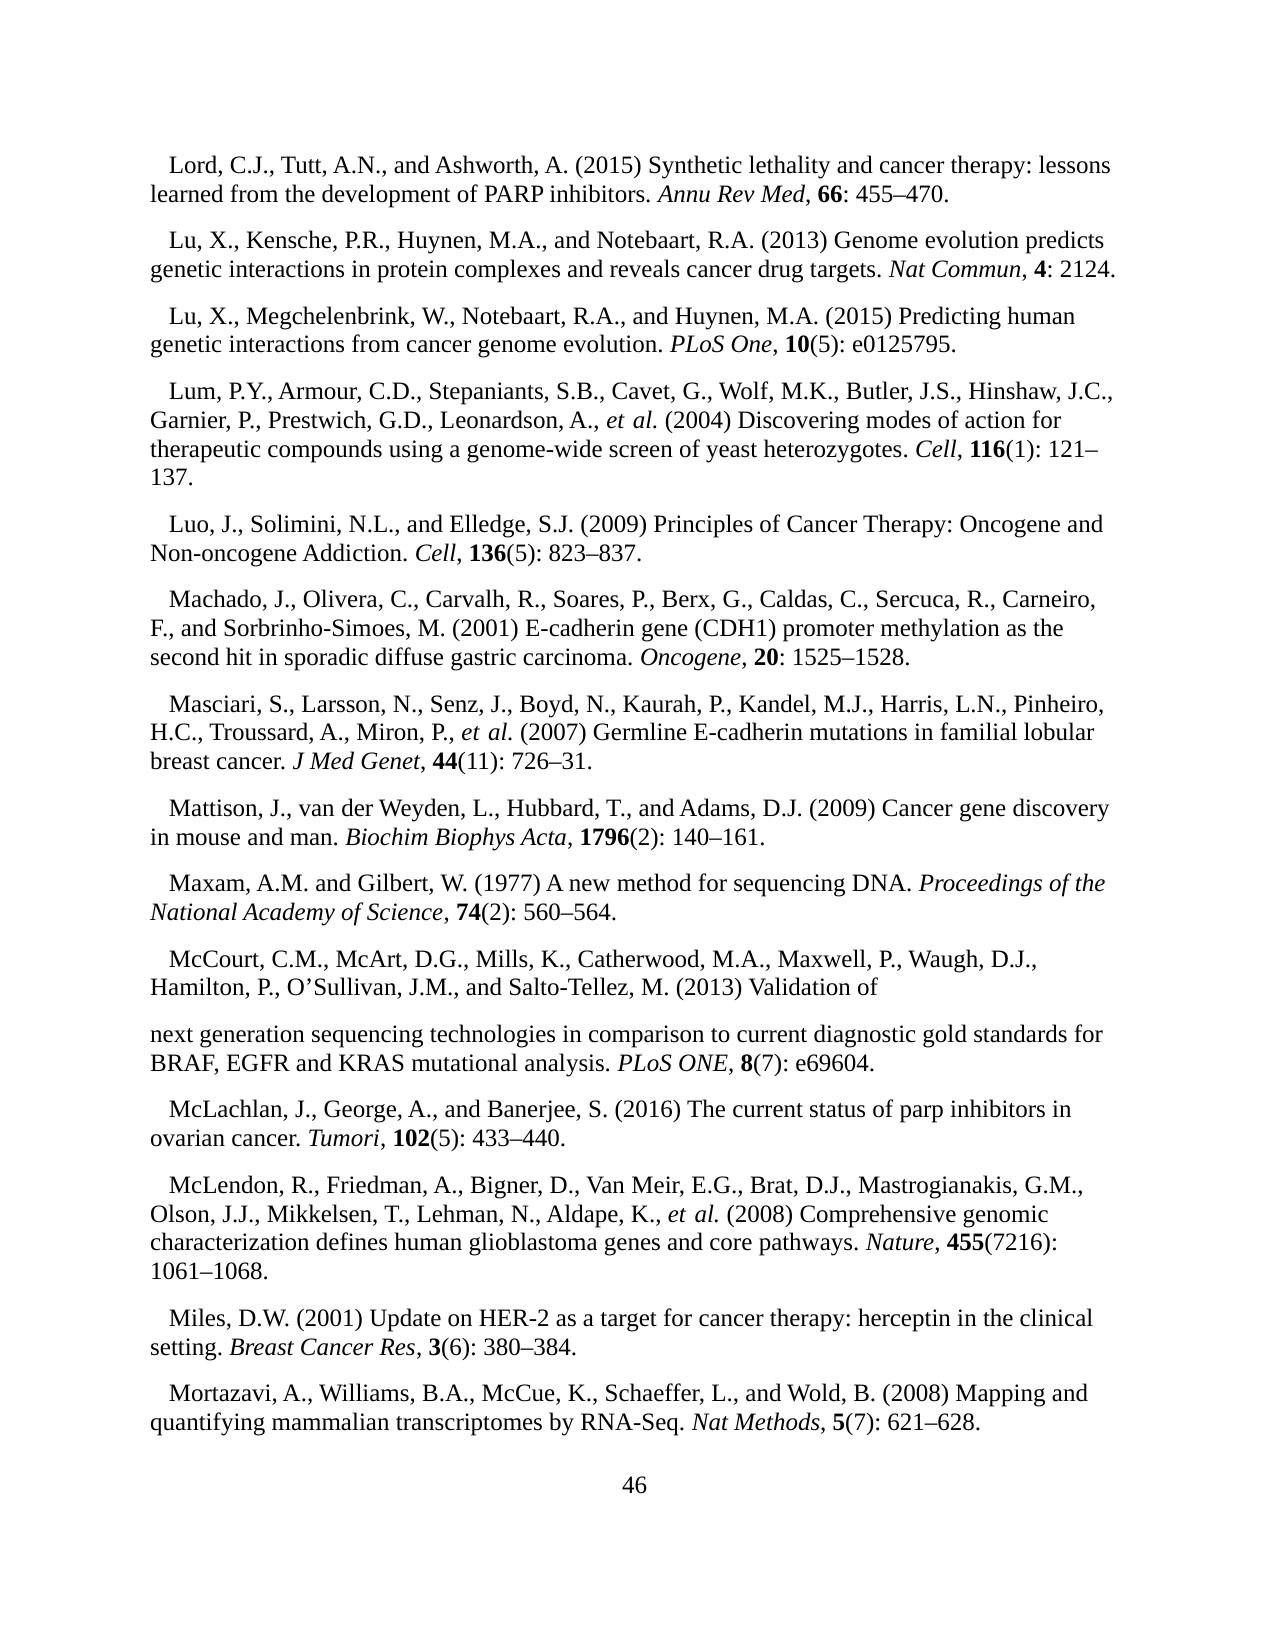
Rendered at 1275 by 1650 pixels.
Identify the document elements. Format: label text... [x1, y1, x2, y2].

text Luo, J., Solimini, N.L., and Elledge, S.J. (2009) Principles of Cancer Therapy: Oncogene and Non-oncogene Addiction. Cell, 136(5): 823–837. [150, 509, 1125, 567]
text Lu, X., Kensche, P.R., Huynen, M.A., and Notebaart, R.A. (2013) Genome evolution predicts genetic interactions in protein complexes and reveals cancer drug targets. Nat Commun, 4: 2124. [150, 225, 1125, 283]
text McCourt, C.M., McArt, D.G., Mills, K., Catherwood, M.A., Maxwell, P., Waugh, D.J., Hamilton, P., O’Sullivan, J.M., and Salto-Tellez, M. (2013) Validation of [150, 944, 1125, 1001]
text Lord, C.J., Tutt, A.N., and Ashworth, A. (2015) Synthetic lethality and cancer therapy: lessons learned from the development of PARP inhibitors. Annu Rev Med, 66: 455–470. [150, 150, 1125, 207]
text Lum, P.Y., Armour, C.D., Stepaniants, S.B., Cavet, G., Wolf, M.K., Butler, J.S., Hinshaw, J.C., Garnier, P., Prestwich, G.D., Leonardson, A., et al. (2004) Discovering modes of action for therapeutic compounds using a genome-wide screen of yeast heterozygotes. Cell, 116(1): 121–137. [150, 376, 1125, 491]
text McLendon, R., Friedman, A., Bigner, D., Van Meir, E.G., Brat, D.J., Mastrogianakis, G.M., Olson, J.J., Mikkelsen, T., Lehman, N., Aldape, K., et al. (2008) Comprehensive genomic characterization defines human glioblastoma genes and core pathways. Nature, 455(7216): 1061–1068. [150, 1170, 1125, 1285]
text Miles, D.W. (2001) Update on HER-2 as a target for cancer therapy: herceptin in the clinical setting. Breast Cancer Res, 3(6): 380–384. [150, 1303, 1125, 1360]
text next generation sequencing technologies in comparison to current diagnostic gold standards for BRAF, EGFR and KRAS mutational analysis. PLoS ONE, 8(7): e69604. [150, 1019, 1125, 1077]
text Mortazavi, A., Williams, B.A., McCue, K., Schaeffer, L., and Wold, B. (2008) Mapping and quantifying mammalian transcriptomes by RNA-Seq. Nat Methods, 5(7): 621–628. [150, 1378, 1125, 1436]
text Lu, X., Megchelenbrink, W., Notebaart, R.A., and Huynen, M.A. (2015) Predicting human genetic interactions from cancer genome evolution. PLoS One, 10(5): e0125795. [150, 301, 1125, 358]
text Maxam, A.M. and Gilbert, W. (1977) A new method for sequencing DNA. Proceedings of the National Academy of Science, 74(2): 560–564. [150, 868, 1125, 926]
text Masciari, S., Larsson, N., Senz, J., Boyd, N., Kaurah, P., Kandel, M.J., Harris, L.N., Pinheiro, H.C., Troussard, A., Miron, P., et al. (2007) Germline E-cadherin mutations in familial lobular breast cancer. J Med Genet, 44(11): 726–31. [150, 689, 1125, 775]
text Machado, J., Olivera, C., Carvalh, R., Soares, P., Berx, G., Caldas, C., Sercuca, R., Carneiro, F., and Sorbrinho-Simoes, M. (2001) E-cadherin gene (CDH1) promoter methylation as the second hit in sporadic diffuse gastric carcinoma. Oncogene, 20: 1525–1528. [150, 584, 1125, 671]
text Mattison, J., van der Weyden, L., Hubbard, T., and Adams, D.J. (2009) Cancer gene discovery in mouse and man. Biochim Biophys Acta, 1796(2): 140–161. [150, 793, 1125, 850]
text McLachlan, J., George, A., and Banerjee, S. (2016) The current status of parp inhibitors in ovarian cancer. Tumori, 102(5): 433–440. [150, 1094, 1125, 1152]
